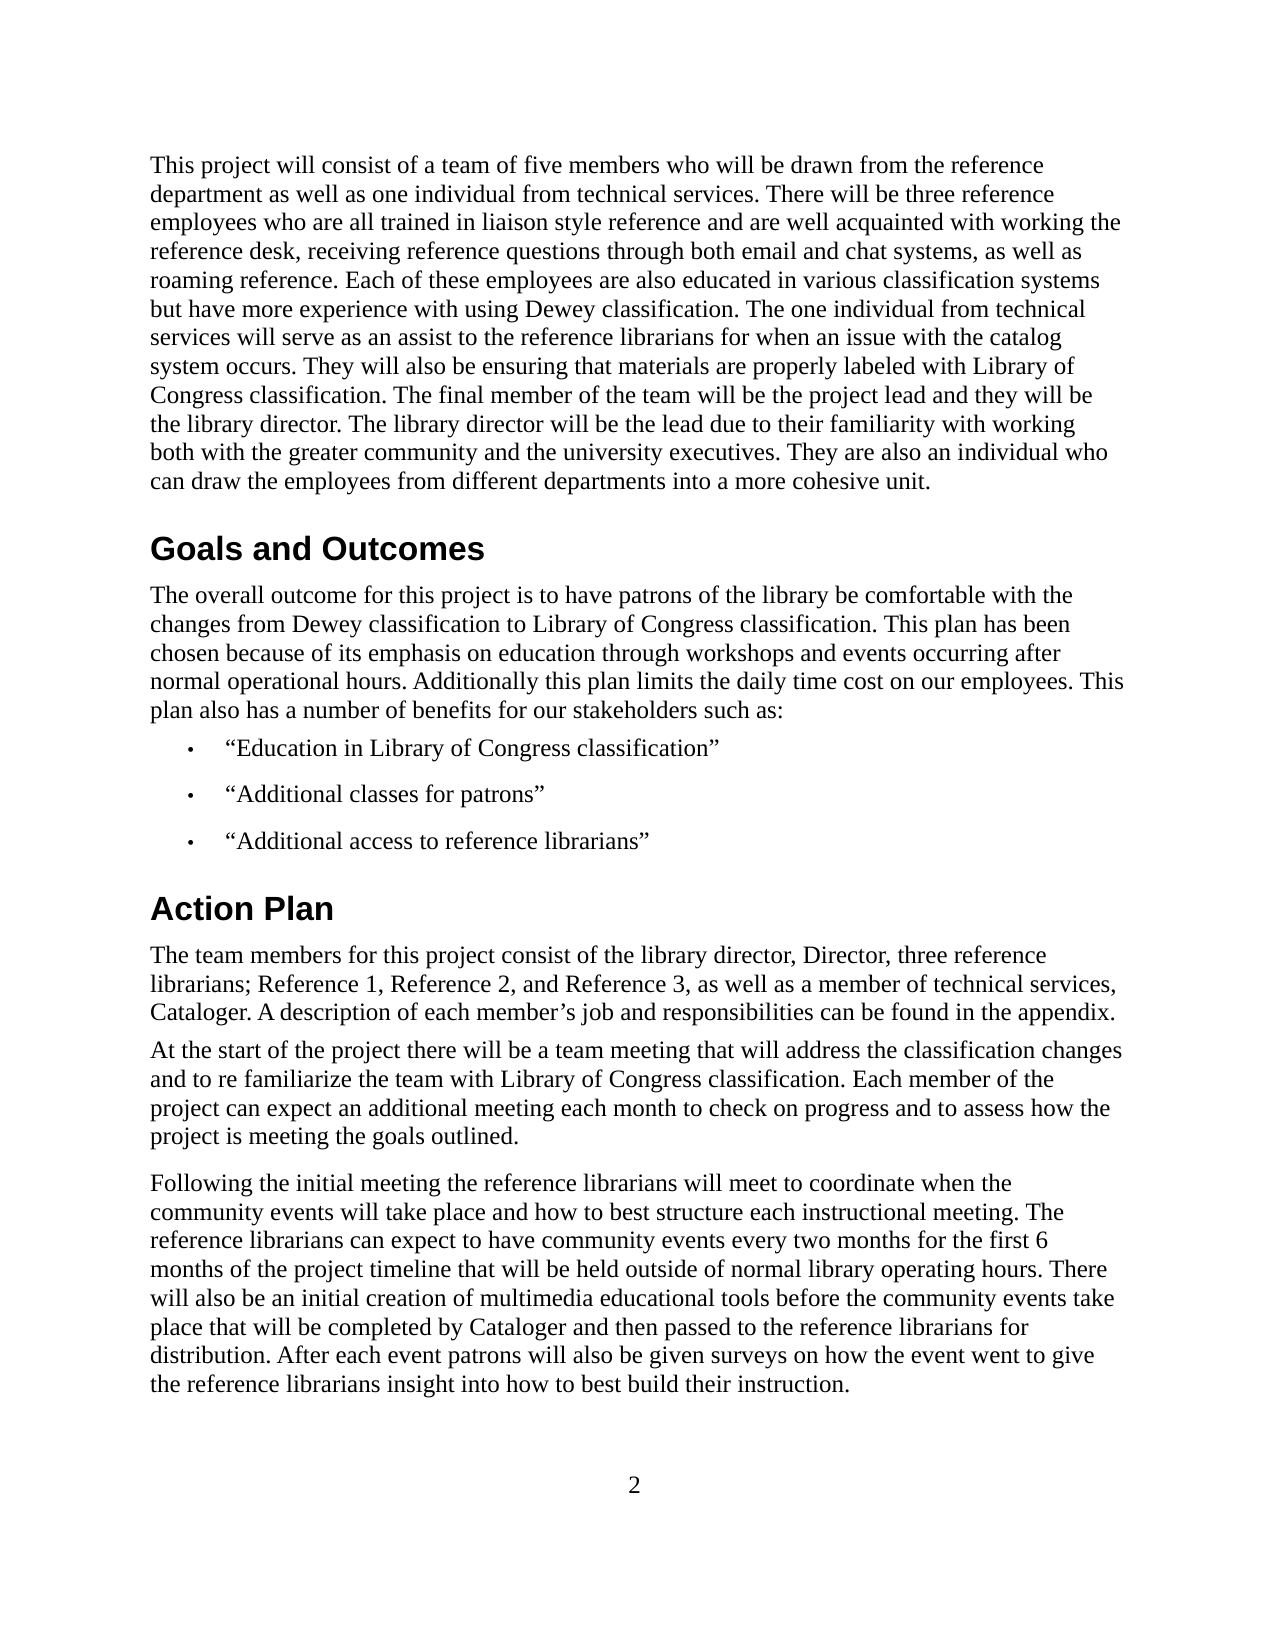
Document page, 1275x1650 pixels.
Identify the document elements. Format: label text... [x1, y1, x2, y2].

list “Additional classes for patrons” [187, 779, 1125, 808]
text The team members for this project consist of the library director, Director, three reference librarians; Reference 1, Reference 2, and Reference 3, as well as a member of technical services, Cataloger. A description of each member’s job and responsibilities can be found in the appendix. [150, 940, 1125, 1026]
list “Additional access to reference librarians” [187, 826, 1125, 855]
text The overall outcome for this project is to have patrons of the library be comfortable with the changes from Dewey classification to Library of Congress classification. This plan has been chosen because of its emphasis on education through workshops and events occurring after normal operational hours. Additionally this plan limits the daily time cost on our employees. This plan also has a number of benefits for our stakeholders such as: [150, 580, 1125, 724]
text This project will consist of a team of five members who will be drawn from the reference department as well as one individual from technical services. There will be three reference employees who are all trained in liaison style reference and are well acquainted with working the reference desk, receiving reference questions through both email and chat systems, as well as roaming reference. Each of these employees are also educated in various classification systems but have more experience with using Dewey classification. The one individual from technical services will serve as an assist to the reference librarians for when an issue with the catalog system occurs. They will also be ensuring that materials are properly labeled with Library of Congress classification. The final member of the team will be the project lead and they will be the library director. The library director will be the lead due to their familiarity with working both with the greater community and the university executives. They are also an individual who can draw the employees from different departments into a more cohesive unit. [150, 150, 1125, 495]
subtitle Action Plan [150, 889, 1125, 927]
text At the start of the project there will be a team meeting that will address the classification changes and to re familiarize the team with Library of Congress classification. Each member of the project can expect an additional meeting each month to check on progress and to assess how the project is meeting the goals outlined. [150, 1035, 1125, 1150]
text Following the initial meeting the reference librarians will meet to coordinate when the community events will take place and how to best structure each instructional meeting. The reference librarians can expect to have community events every two months for the first 6 months of the project timeline that will be held outside of normal library operating hours. There will also be an initial creation of multimedia educational tools before the community events take place that will be completed by Cataloger and then passed to the reference librarians for distribution. After each event patrons will also be given surveys on how the event went to give the reference librarians insight into how to best build their instruction. [150, 1168, 1125, 1398]
subtitle Goals and Outcomes [150, 529, 1125, 568]
list “Education in Library of Congress classification” [187, 733, 1125, 762]
